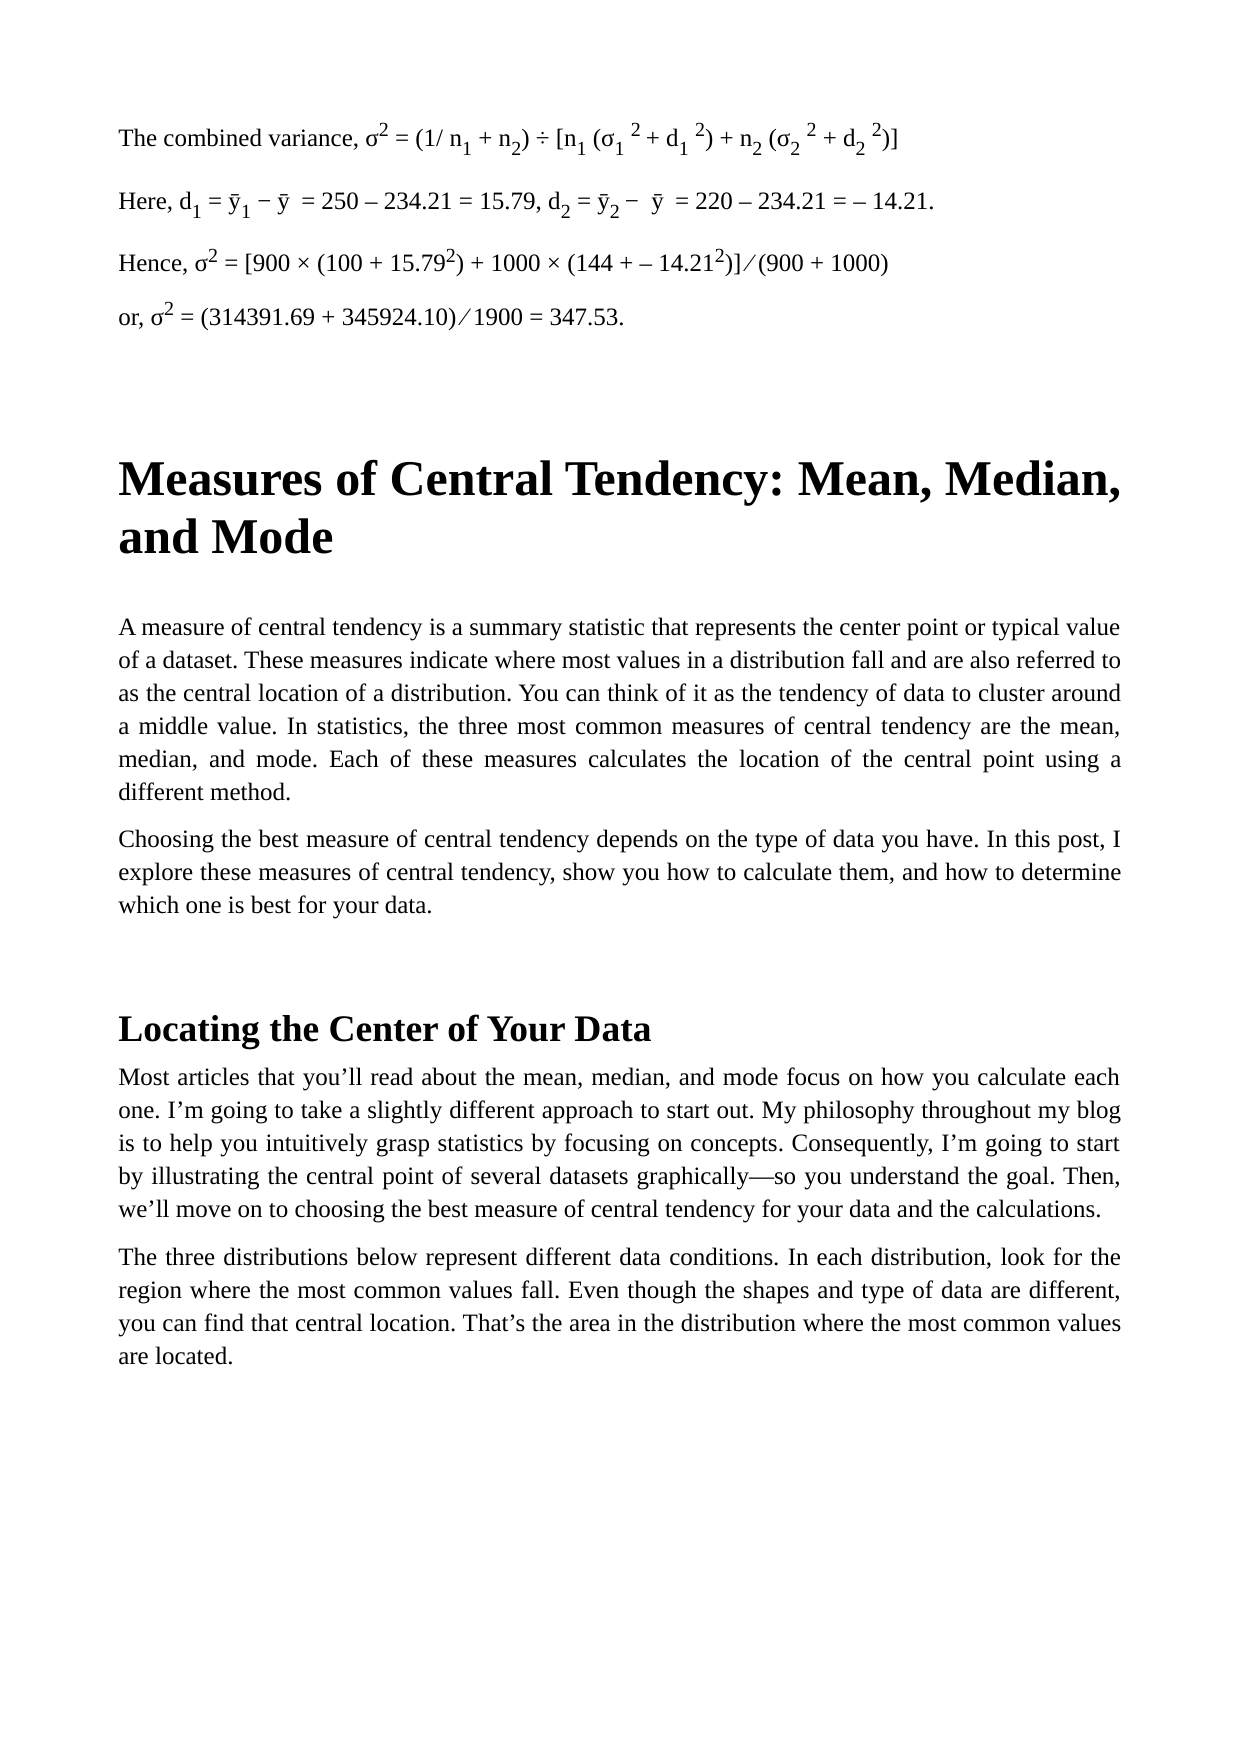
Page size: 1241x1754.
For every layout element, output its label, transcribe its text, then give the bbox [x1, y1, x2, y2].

text or, σ2 = (314391.69 + 345924.10) ⁄ 1900 = 347.53. [118, 297, 1122, 330]
text A measure of central tendency is a summary statistic that represents the center point or typical value of a dataset. These measures indicate where most values in a distribution fall and are also referred to as the central location of a distribution. You can think of it as the tendency of data to cluster around a middle value. In statistics, the three most common measures of central tendency are the mean, median, and mode. Each of these measures calculates the location of the central point using a different method. [118, 612, 1122, 806]
text Here, d1 = ȳ1 − ȳ = 250 – 234.21 = 15.79, d2 = ȳ2 − ȳ = 220 – 234.21 = – 14.21. [118, 181, 1122, 223]
text The combined variance, σ2 = (1/ n1 + n2) ÷ [n1 (σ1 2 + d1 2) + n2 (σ2 2 + d2 2)] [118, 118, 1122, 160]
subtitle Locating the Center of Your Data [118, 1006, 1122, 1049]
subtitle Measures of Central Tendency: Mean, Median, and Mode [118, 449, 1122, 564]
text The three distributions below represent different data conditions. In each distribution, look for the region where the most common values fall. Even though the shapes and type of data are different, you can find that central location. That’s the area in the distribution where the most common values are located. [118, 1242, 1122, 1369]
text Choosing the best measure of central tendency depends on the type of data you have. In this post, I explore these measures of central tendency, show you how to calculate them, and how to determine which one is best for your data. [118, 824, 1122, 919]
text Most articles that you’ll read about the mean, median, and mode focus on how you calculate each one. I’m going to take a slightly different approach to start out. My philosophy throughout my blog is to help you intuitively grasp statistics by focusing on concepts. Consequently, I’m going to start by illustrating the central point of several datasets graphically—so you understand the goal. Then, we’ll move on to choosing the best measure of central tendency for your data and the calculations. [118, 1062, 1122, 1223]
text Hence, σ2 = [900 × (100 + 15.792) + 1000 × (144 + – 14.212)] ⁄ (900 + 1000) [118, 244, 1122, 277]
